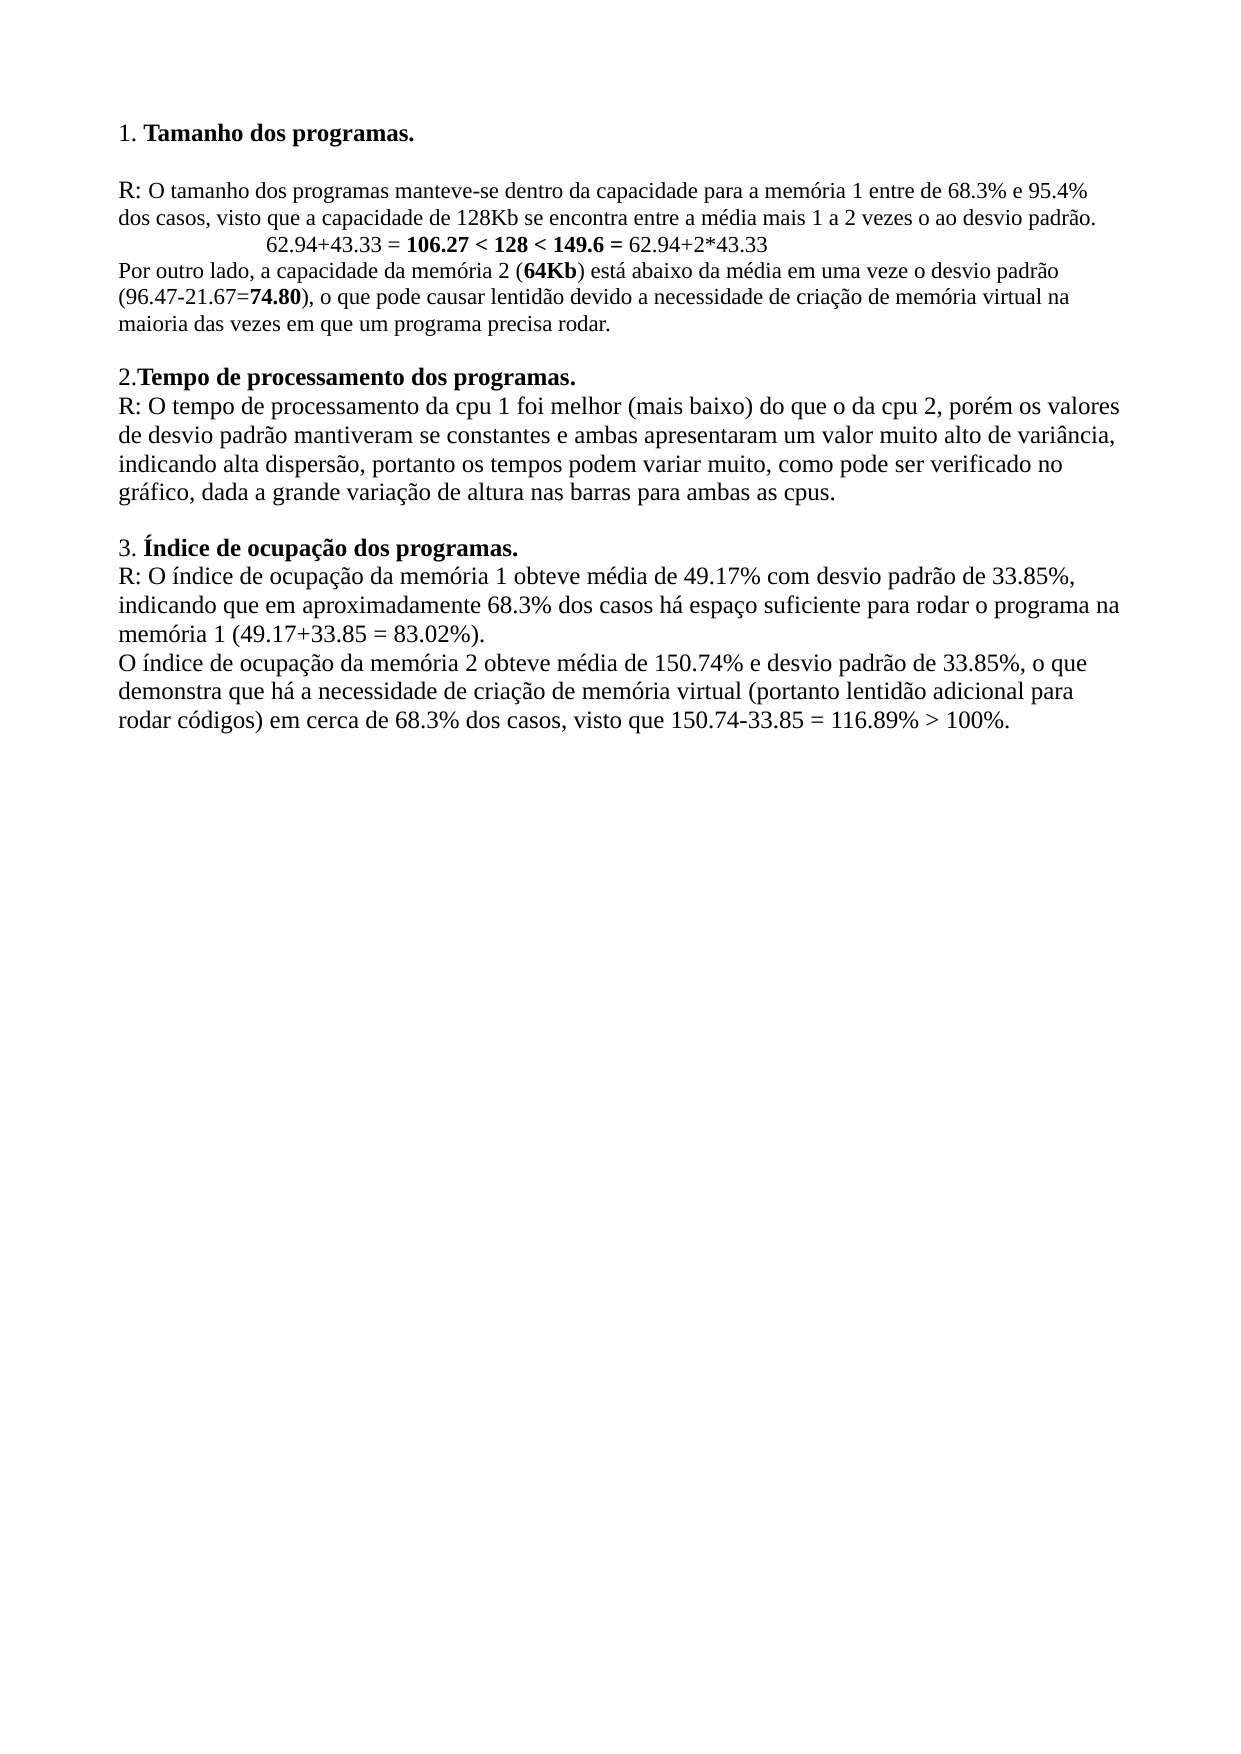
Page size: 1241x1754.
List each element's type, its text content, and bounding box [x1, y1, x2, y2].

text O índice de ocupação da memória 2 obteve média de 150.74% e desvio padrão de 33.85%, o que demonstra que há a necessidade de criação de memória virtual (portanto lentidão adicional para rodar códigos) em cerca de 68.3% dos casos, visto que 150.74-33.85 = 116.89% > 100%. [118, 648, 1122, 734]
text 1. Tamanho dos programas. [118, 118, 1122, 147]
text R: O índice de ocupação da memória 1 obteve média de 49.17% com desvio padrão de 33.85%, indicando que em aproximadamente 68.3% dos casos há espaço suficiente para rodar o programa na memória 1 (49.17+33.85 = 83.02%). [118, 561, 1122, 648]
text 3. Índice de ocupação dos programas. [118, 533, 1122, 561]
text R: O tempo de processamento da cpu 1 foi melhor (mais baixo) do que o da cpu 2, porém os valores de desvio padrão mantiveram se constantes e ambas apresentaram um valor muito alto de variância, indicando alta dispersão, portanto os tempos podem variar muito, como pode ser verificado no gráfico, dada a grande variação de altura nas barras para ambas as cpus. [118, 391, 1122, 506]
text 62.94+43.33 = 106.27 < 128 < 149.6 = 62.94+2*43.33 [118, 231, 1122, 257]
text Por outro lado, a capacidade da memória 2 (64Kb) está abaixo da média em uma veze o desvio padrão (96.47-21.67=74.80), o que pode causar lentidão devido a necessidade de criação de memória virtual na maioria das vezes em que um programa precisa rodar. [118, 257, 1122, 336]
text 2.Tempo de processamento dos programas. [118, 362, 1122, 391]
text R: O tamanho dos programas manteve-se dentro da capacidade para a memória 1 entre de 68.3% e 95.4% dos casos, visto que a capacidade de 128Kb se encontra entre a média mais 1 a 2 vezes o ao desvio padrão. [118, 176, 1122, 231]
